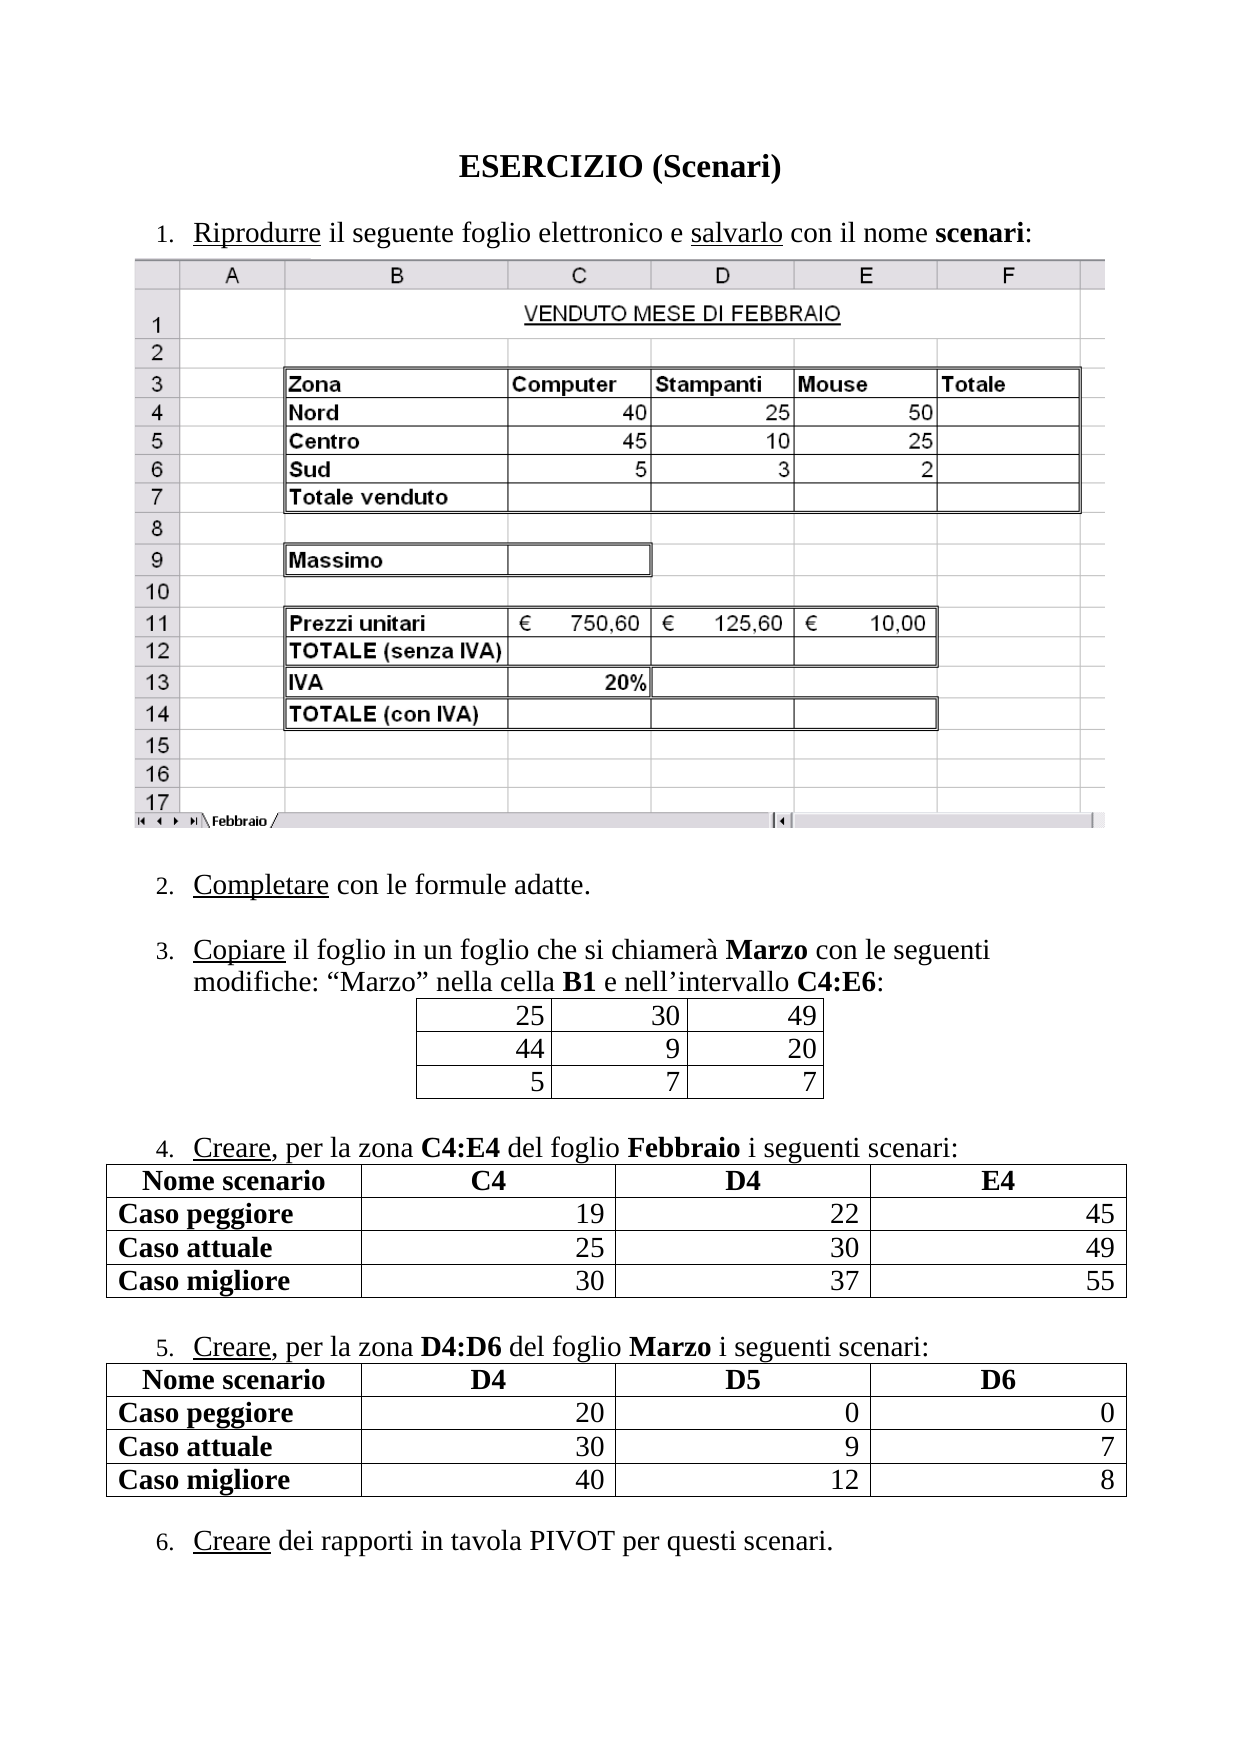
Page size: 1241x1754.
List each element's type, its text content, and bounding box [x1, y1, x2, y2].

table_header D4 [362, 1364, 615, 1396]
table_cell 0 [871, 1397, 1126, 1429]
table_cell 5 [417, 1066, 551, 1098]
list Copiare il foglio in un foglio che si chiamerà Marzo con le seguenti modifiche: “Marzo” nella cella B1 e nell’intervallo C4:E6: [156, 933, 1122, 998]
table_cell 12 [616, 1464, 870, 1496]
table_cell 9 [552, 1032, 687, 1064]
list Completare con le formule adatte. [156, 869, 1122, 901]
table_header 49 [688, 999, 823, 1031]
list Creare, per la zona D4:D6 del foglio Marzo i seguenti scenari: [156, 1330, 1122, 1362]
table_cell 22 [616, 1198, 870, 1230]
table_header 30 [552, 999, 687, 1031]
table_header 25 [417, 999, 551, 1031]
table_header D5 [616, 1364, 870, 1396]
table_cell 9 [616, 1430, 870, 1462]
table_cell 30 [616, 1231, 870, 1263]
table_cell Caso peggiore [107, 1198, 361, 1230]
table_cell 30 [362, 1265, 615, 1297]
table_cell 44 [417, 1032, 551, 1064]
table_cell 7 [688, 1066, 823, 1098]
table_cell 7 [552, 1066, 687, 1098]
table_cell 0 [616, 1397, 870, 1429]
table_cell 55 [871, 1265, 1126, 1297]
table_cell Caso migliore [107, 1265, 361, 1297]
table_cell 20 [688, 1032, 823, 1064]
table_header Nome scenario [107, 1165, 361, 1197]
table_header D6 [871, 1364, 1126, 1396]
list Creare dei rapporti in tavola PIVOT per questi scenari. [156, 1524, 1122, 1557]
table_cell 19 [362, 1198, 615, 1230]
table_cell Caso peggiore [107, 1397, 361, 1429]
list Riprodurre il seguente foglio elettronico e salvarlo con il nome scenari: [156, 217, 1122, 249]
text ESERCIZIO (Scenari) [118, 148, 1122, 184]
table_header C4 [362, 1165, 615, 1197]
table_header Nome scenario [107, 1364, 361, 1396]
table_cell 20 [362, 1397, 615, 1429]
table_cell 7 [871, 1430, 1126, 1462]
table_header D4 [616, 1165, 870, 1197]
table_cell 8 [871, 1464, 1126, 1496]
table_cell 37 [616, 1265, 870, 1297]
table_cell 30 [362, 1430, 615, 1462]
table_cell 45 [871, 1198, 1126, 1230]
picture [134, 258, 1105, 828]
list Creare, per la zona C4:E4 del foglio Febbraio i seguenti scenari: [156, 1131, 1122, 1163]
table_header E4 [871, 1165, 1126, 1197]
table_cell Caso attuale [107, 1430, 361, 1462]
table_cell 25 [362, 1231, 615, 1263]
table_cell Caso attuale [107, 1231, 361, 1263]
table_cell 40 [362, 1464, 615, 1496]
table_cell Caso migliore [107, 1464, 361, 1496]
table_cell 49 [871, 1231, 1126, 1263]
